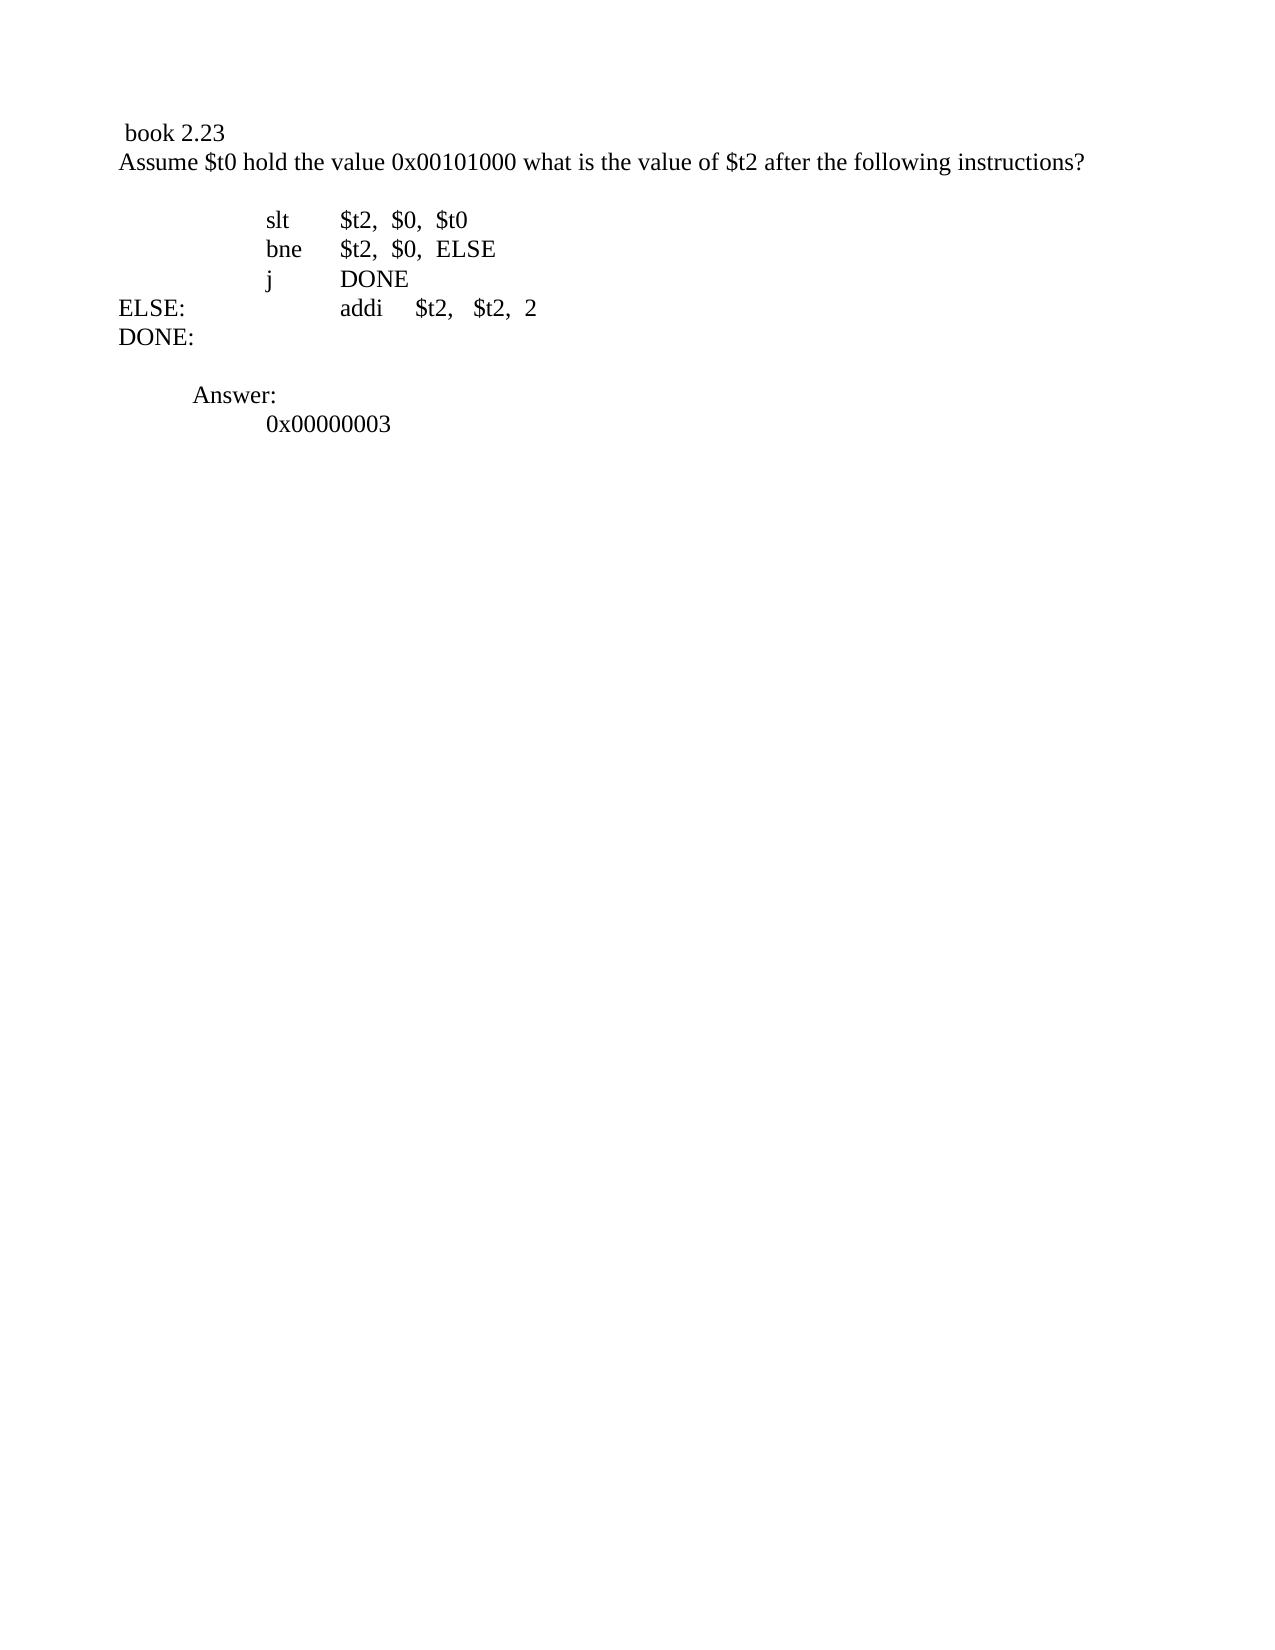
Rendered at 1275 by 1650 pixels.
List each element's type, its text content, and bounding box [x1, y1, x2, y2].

text Answer: [118, 380, 1157, 409]
text bne $t2, $0, ELSE [118, 234, 1157, 263]
text j DONE [118, 263, 1157, 292]
text DONE: [118, 322, 1157, 351]
text 0x00000003 [118, 409, 1157, 438]
text ELSE: addi $t2, $t2, 2 [118, 292, 1157, 322]
text slt $t2, $0, $t0 [118, 205, 1157, 234]
text book 2.23 [118, 118, 1157, 147]
text Assume $t0 hold the value 0x00101000 what is the value of $t2 after the following instructions? [118, 147, 1157, 176]
